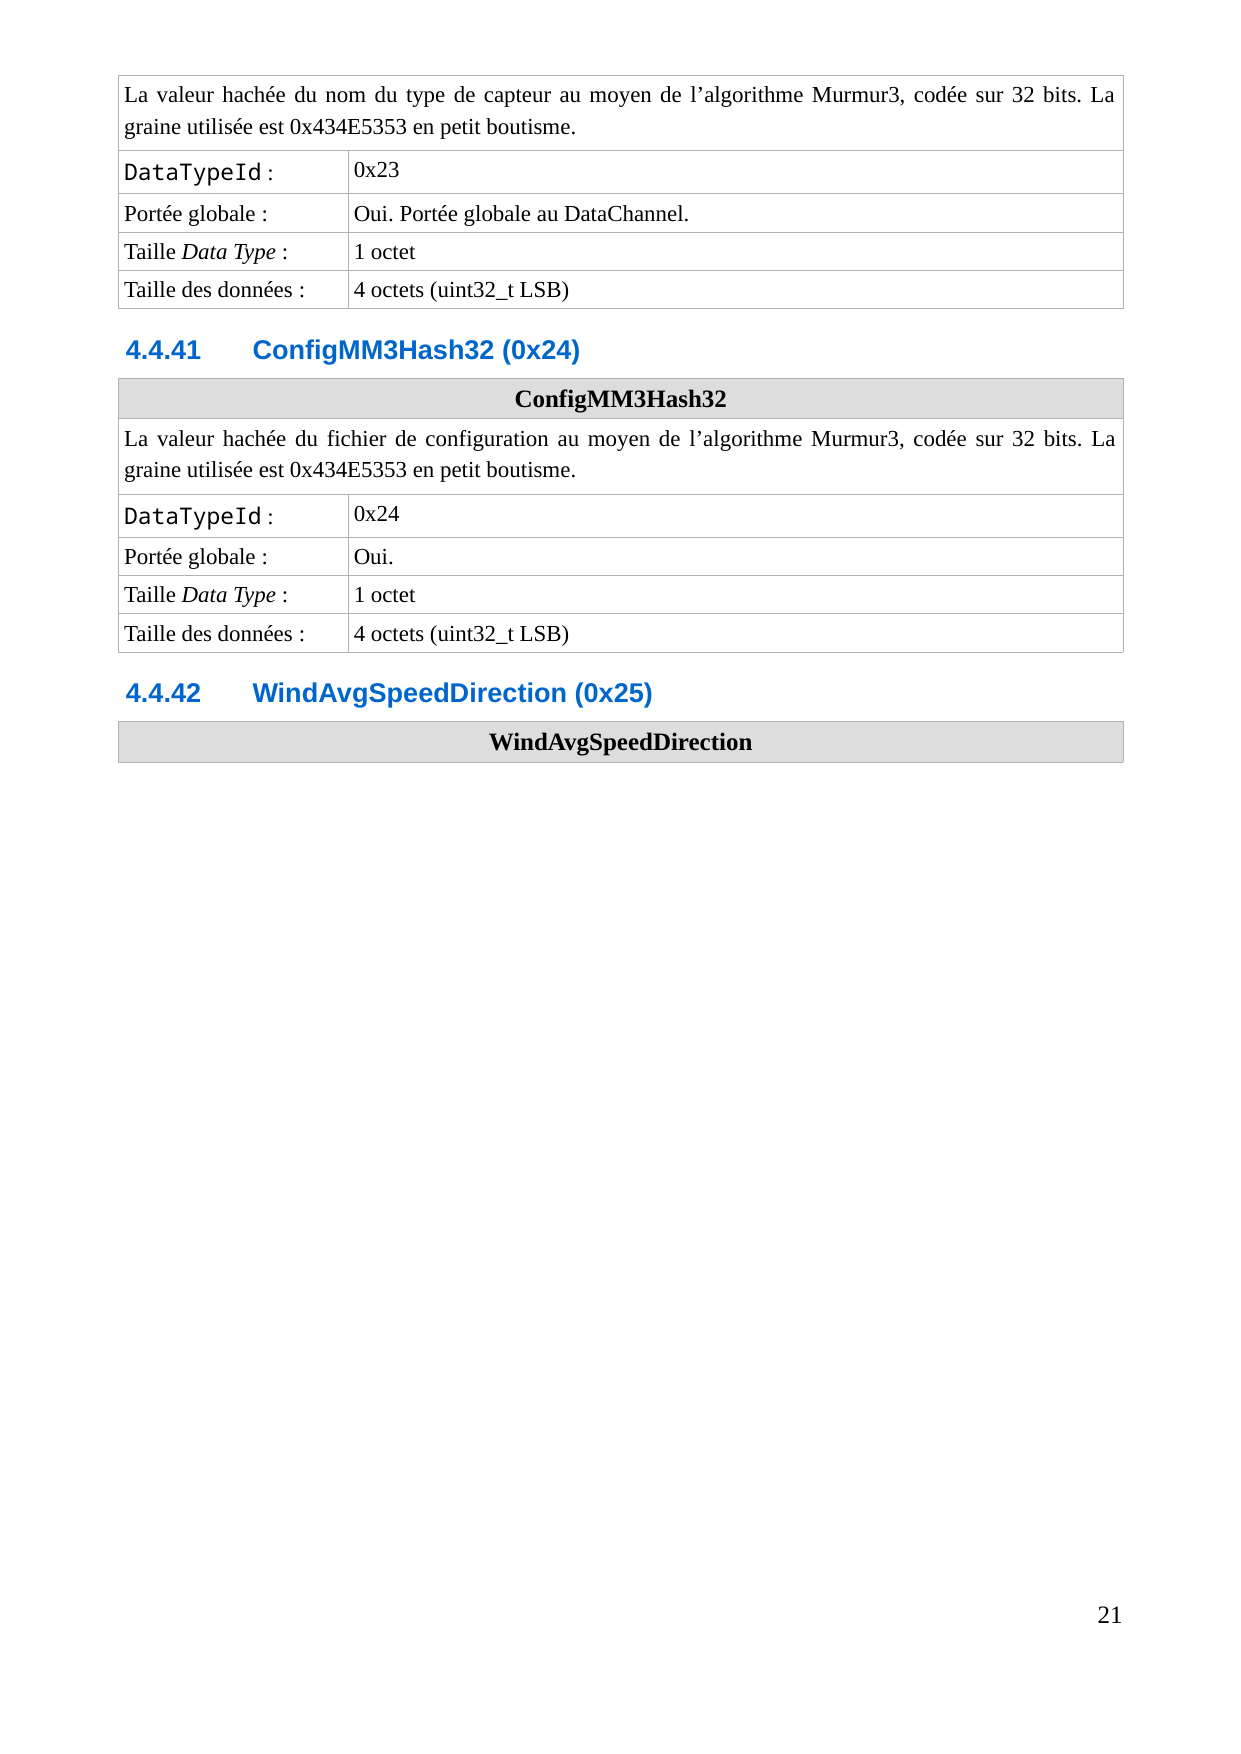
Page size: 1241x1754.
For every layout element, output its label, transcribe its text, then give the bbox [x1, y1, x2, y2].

table_cell La valeur hachée du fichier de configuration au moyen de l’algorithme Murmur3, codée sur 32 bits. La graine utilisée est 0x434E5353 en petit boutisme. [119, 419, 1123, 493]
table_cell Taille Data Type : [119, 233, 348, 270]
table_cell Taille Data Type : [119, 576, 348, 613]
table_cell DataTypeId : [119, 151, 348, 193]
table_cell 4 octets (uint32_t LSB) [349, 614, 1123, 652]
table_cell 1 octet [349, 576, 1123, 613]
table_cell 4 octets (uint32_t LSB) [349, 271, 1123, 308]
table_cell La valeur hachée du nom du type de capteur au moyen de l’algorithme Murmur3, codée sur 32 bits. La graine utilisée est 0x434E5353 en petit boutisme. [119, 76, 1123, 150]
table_cell 0x23 [349, 151, 1123, 193]
table_header WindAvgSpeedDirection [119, 722, 1123, 762]
subtitle WindAvgSpeedDirection (0x25) [118, 677, 1122, 708]
table_cell DataTypeId : [119, 495, 348, 537]
table_cell Taille des données : [119, 271, 348, 308]
table_cell Portée globale : [119, 538, 348, 575]
table_cell Portée globale : [119, 194, 348, 232]
table_cell Oui. Portée globale au DataChannel. [349, 194, 1123, 232]
table_cell Oui. [349, 538, 1123, 575]
table_cell 1 octet [349, 233, 1123, 270]
subtitle ConfigMM3Hash32 (0x24) [118, 334, 1122, 365]
table_header ConfigMM3Hash32 [119, 379, 1123, 418]
table_cell 0x24 [349, 495, 1123, 537]
table_cell Taille des données : [119, 614, 348, 652]
